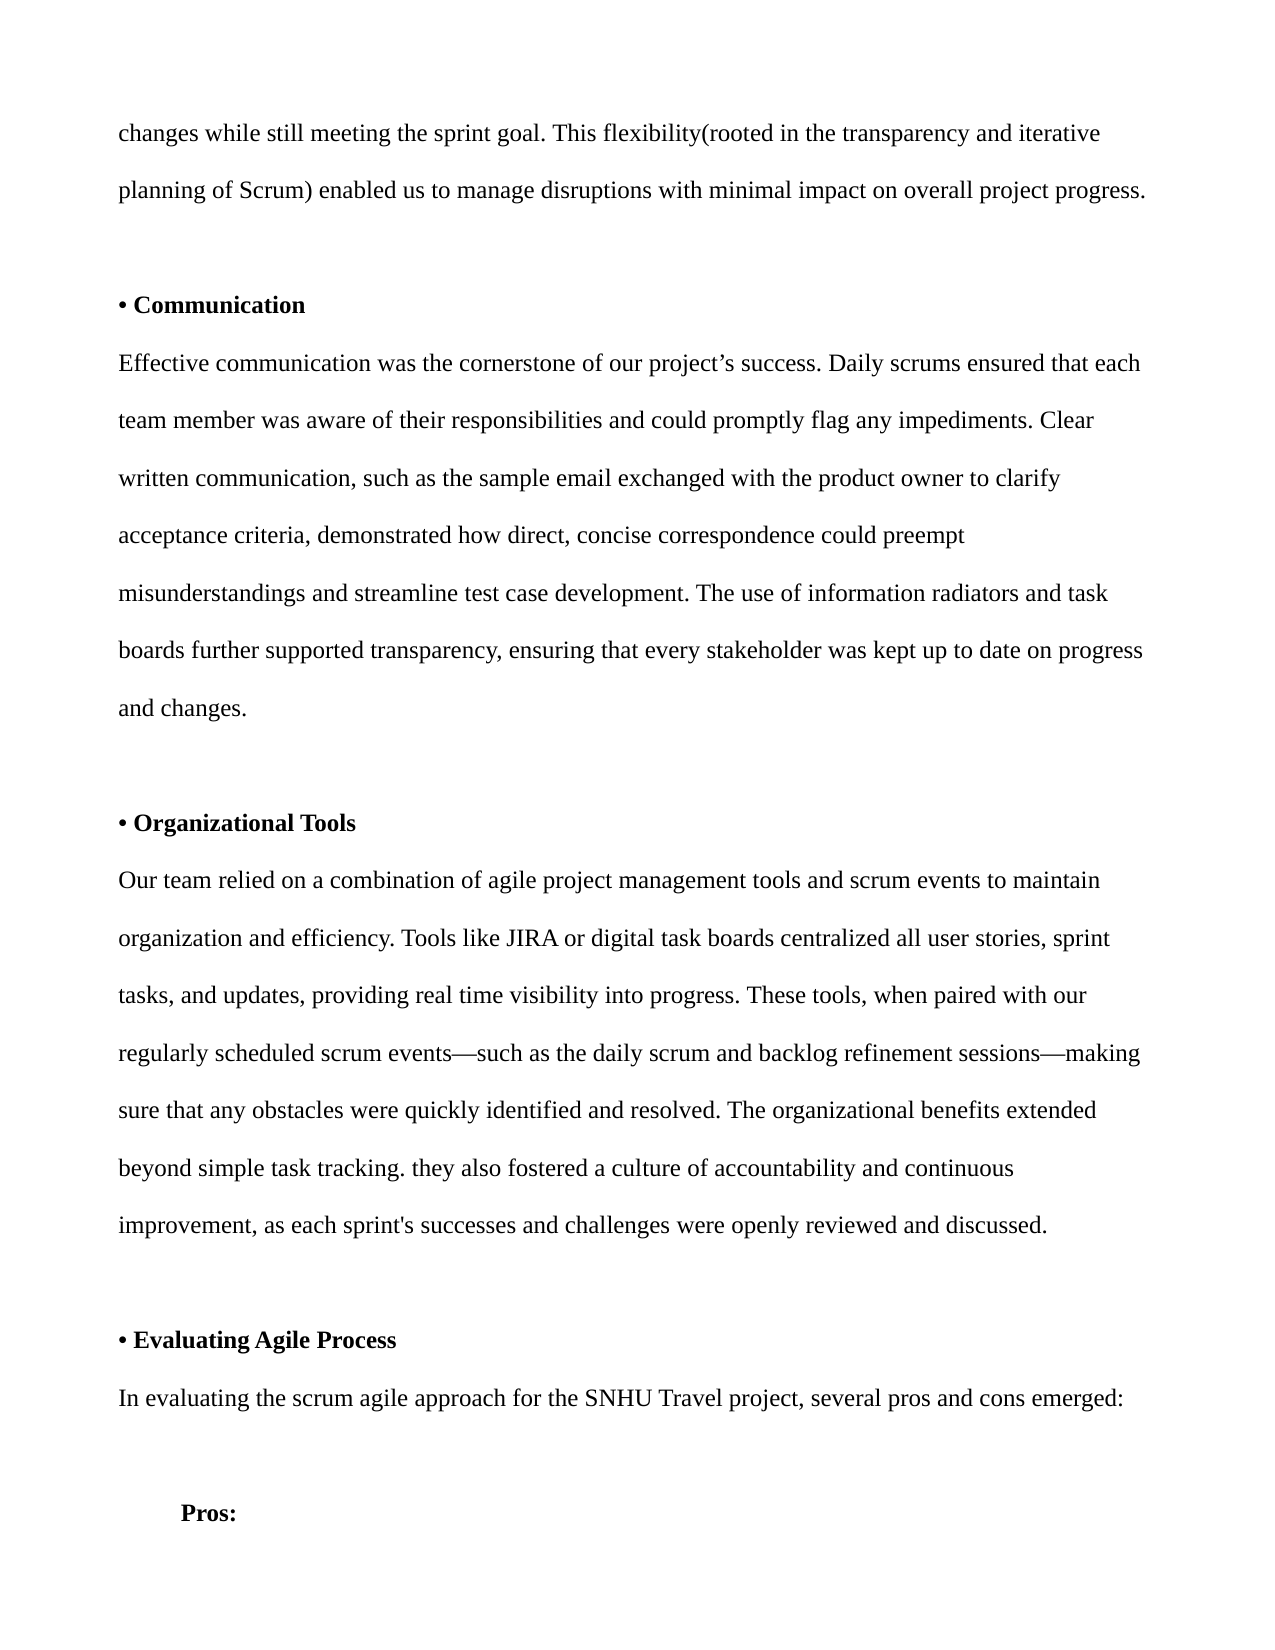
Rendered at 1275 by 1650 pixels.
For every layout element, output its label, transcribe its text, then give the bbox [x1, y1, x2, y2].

text • Communication [118, 291, 1157, 319]
text Pros: [118, 1498, 1157, 1527]
text changes while still meeting the sprint goal. This flexibility(rooted in the transparency and iterative planning of Scrum) enabled us to manage disruptions with minimal impact on overall project progress. [118, 118, 1157, 204]
text In evaluating the scrum agile approach for the SNHU Travel project, several pros and cons emerged: [118, 1383, 1157, 1412]
text • Organizational Tools [118, 808, 1157, 837]
text • Evaluating Agile Process [118, 1326, 1157, 1354]
text Effective communication was the cornerstone of our project’s success. Daily scrums ensured that each team member was aware of their responsibilities and could promptly flag any impediments. Clear written communication, such as the sample email exchanged with the product owner to clarify acceptance criteria, demonstrated how direct, concise correspondence could preempt misunderstandings and streamline test case development. The use of information radiators and task boards further supported transparency, ensuring that every stakeholder was kept up to date on progress and changes. [118, 348, 1157, 722]
text Our team relied on a combination of agile project management tools and scrum events to maintain organization and efficiency. Tools like JIRA or digital task boards centralized all user stories, sprint tasks, and updates, providing real time visibility into progress. These tools, when paired with our regularly scheduled scrum events—such as the daily scrum and backlog refinement sessions—making sure that any obstacles were quickly identified and resolved. The organizational benefits extended beyond simple task tracking. they also fostered a culture of accountability and continuous improvement, as each sprint's successes and challenges were openly reviewed and discussed. [118, 866, 1157, 1239]
